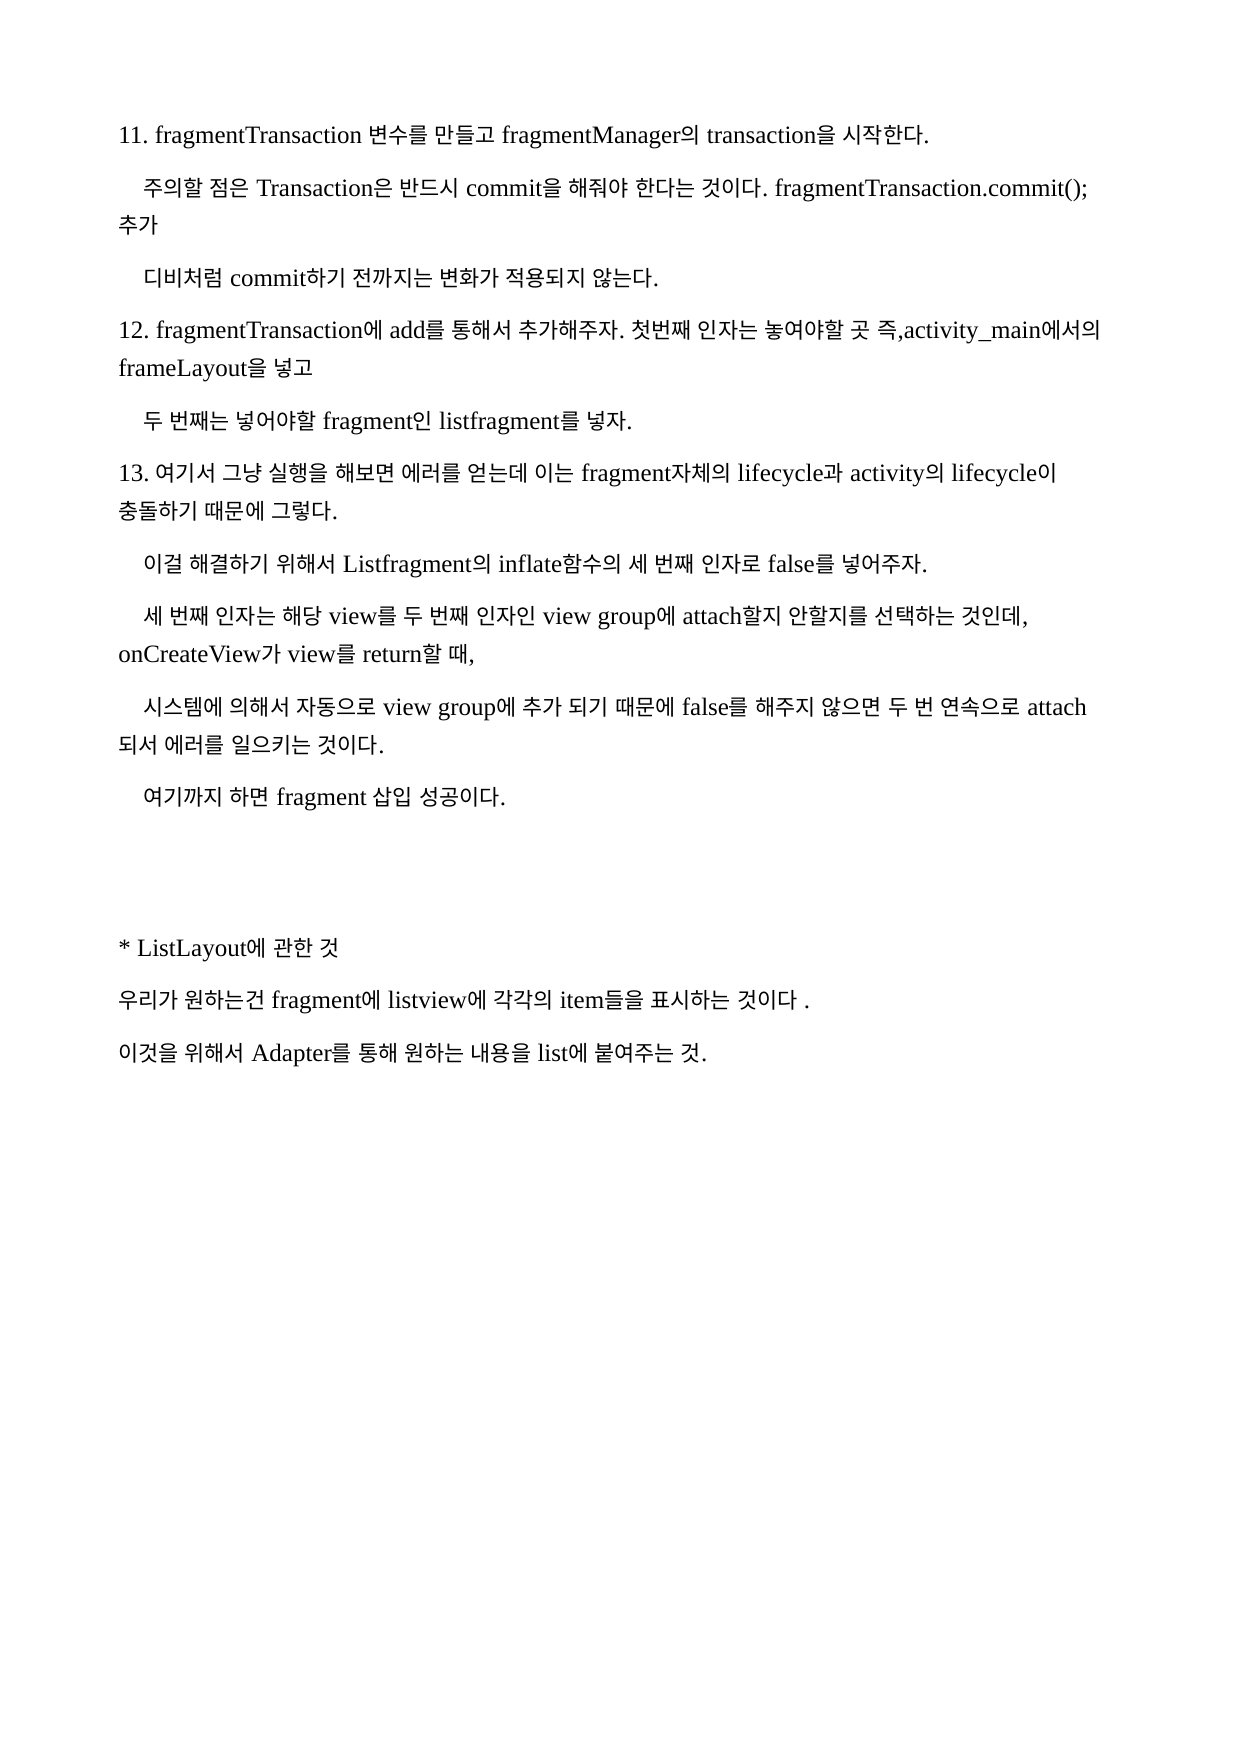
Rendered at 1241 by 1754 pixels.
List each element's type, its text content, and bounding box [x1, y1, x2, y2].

text 13. 여기서 그냥 실행을 해보면 에러를 얻는데 이는 fragment자체의 lifecycle과 activity의 lifecycle이 충돌하기 때문에 그렇다. [118, 456, 1122, 526]
text 여기까지 하면 fragment 삽입 성공이다. [118, 780, 1122, 812]
text 이걸 해결하기 위해서 Listfragment의 inflate함수의 세 번째 인자로 false를 넣어주자. [118, 547, 1122, 578]
text 우리가 원하는건 fragment에 listview에 각각의 item들을 표시하는 것이다 . [118, 983, 1122, 1015]
text 12. fragmentTransaction에 add를 통해서 추가해주자. 첫번째 인자는 놓여야할 곳 즉,activity_main에서의 frameLayout을 넣고 [118, 313, 1122, 383]
text 주의할 점은 Transaction은 반드시 commit을 해줘야 한다는 것이다. fragmentTransaction.commit(); 추가 [118, 171, 1122, 240]
text 시스템에 의해서 자동으로 view group에 추가 되기 때문에 false를 해주지 않으면 두 번 연속으로 attach되서 에러를 일으키는 것이다. [118, 690, 1122, 759]
text 11. fragmentTransaction 변수를 만들고 fragmentManager의 transaction을 시작한다. [118, 118, 1122, 150]
text 두 번째는 넣어야할 fragment인 listfragment를 넣자. [118, 404, 1122, 436]
text 이것을 위해서 Adapter를 통해 원하는 내용을 list에 붙여주는 것. [118, 1036, 1122, 1067]
text * ListLayout에 관한 것 [118, 931, 1122, 962]
text 세 번째 인자는 해당 view를 두 번째 인자인 view group에 attach할지 안할지를 선택하는 것인데, onCreateView가 view를 return할 때, [118, 599, 1122, 669]
text 디비처럼 commit하기 전까지는 변화가 적용되지 않는다. [118, 261, 1122, 293]
